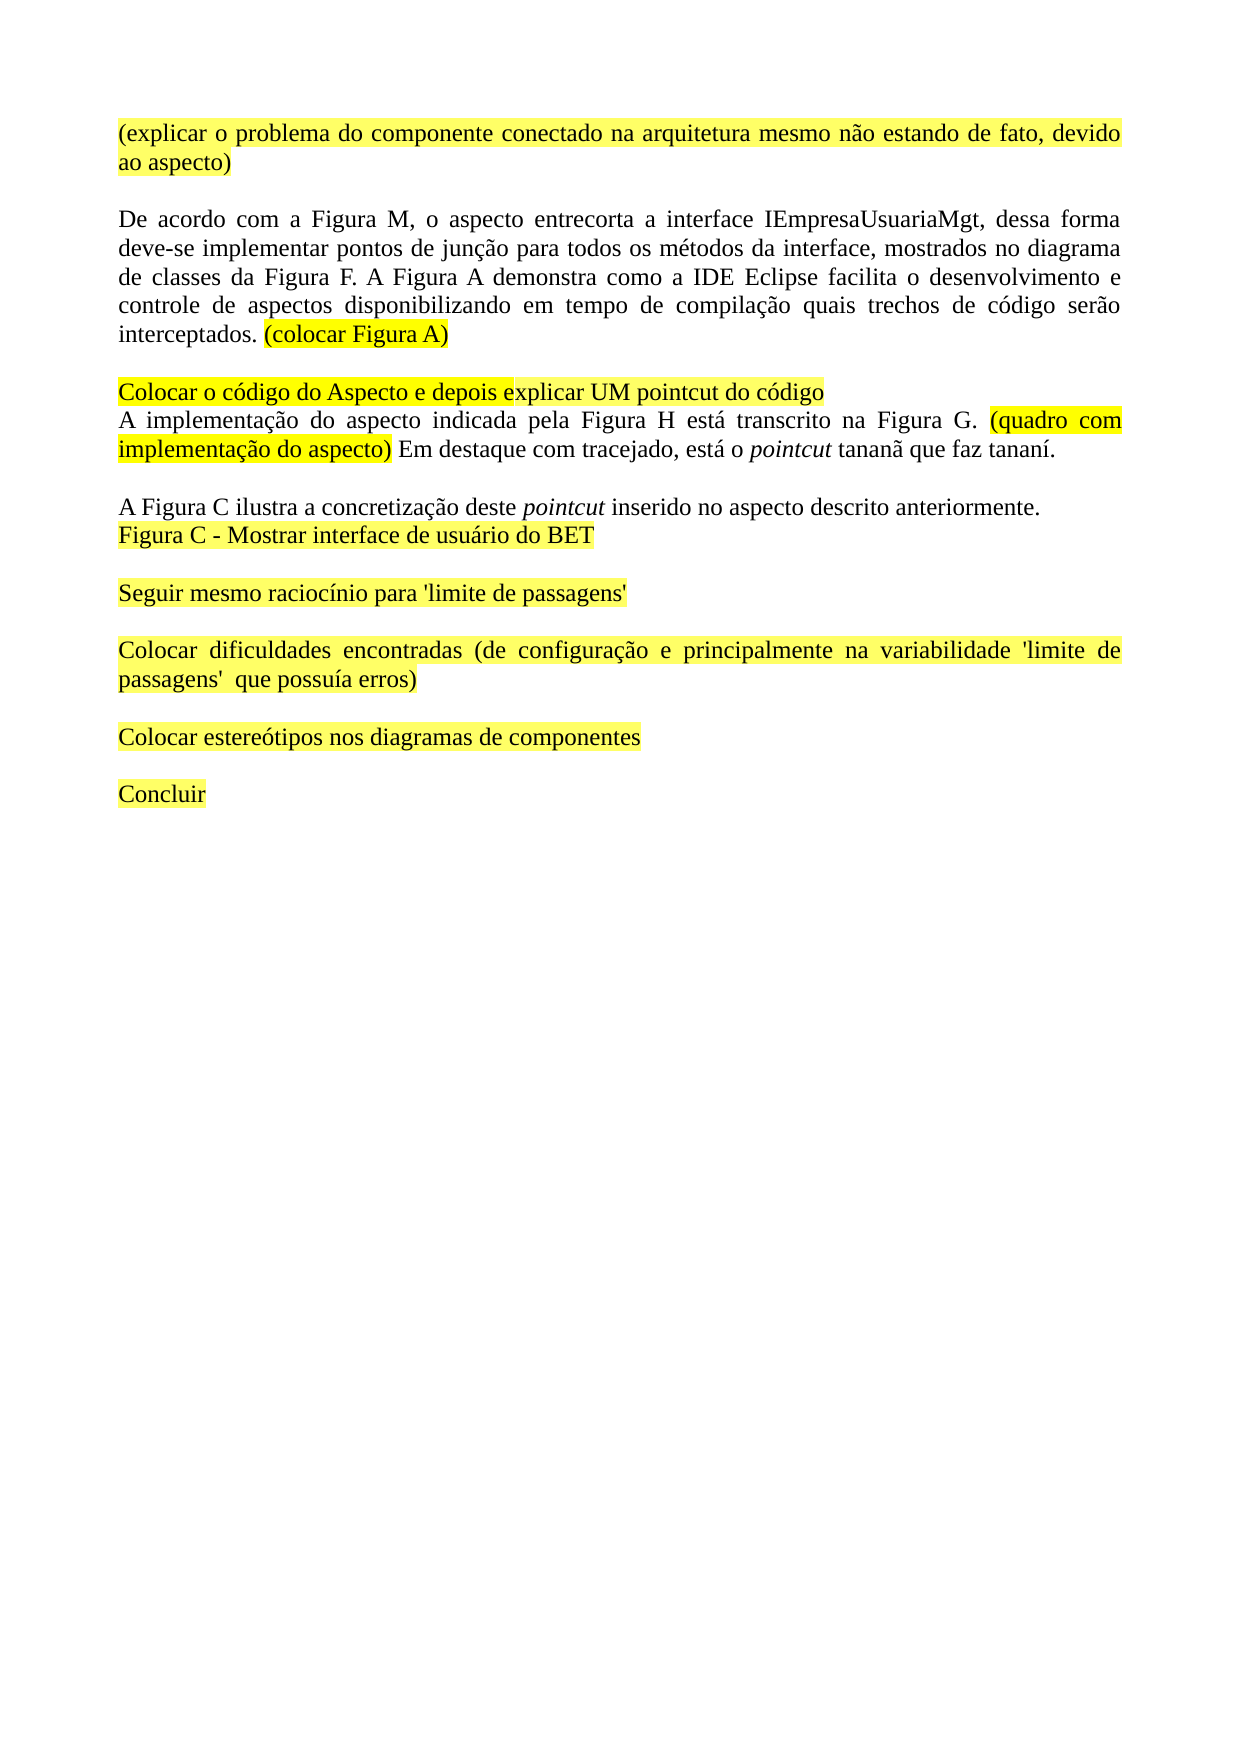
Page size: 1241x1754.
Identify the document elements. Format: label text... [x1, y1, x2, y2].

text De acordo com a Figura M, o aspecto entrecorta a interface IEmpresaUsuariaMgt, dessa forma deve-se implementar pontos de junção para todos os métodos da interface, mostrados no diagrama de classes da Figura F. A Figura A demonstra como a IDE Eclipse facilita o desenvolvimento e controle de aspectos disponibilizando em tempo de compilação quais trechos de código serão interceptados. (colocar Figura A) [118, 204, 1122, 348]
text Seguir mesmo raciocínio para 'limite de passagens' [118, 578, 1122, 607]
text Colocar estereótipos nos diagramas de componentes [118, 722, 1122, 751]
text Figura C - Mostrar interface de usuário do BET [118, 521, 1122, 549]
text (explicar o problema do componente conectado na arquitetura mesmo não estando de fato, devido ao aspecto) [118, 118, 1122, 176]
text Colocar o código do Aspecto e depois explicar UM pointcut do código [118, 377, 1122, 406]
text A Figura C ilustra a concretização deste pointcut inserido no aspecto descrito anteriormente. [118, 492, 1122, 521]
text Colocar dificuldades encontradas (de configuração e principalmente na variabilidade 'limite de passagens' que possuía erros) [118, 636, 1122, 693]
text A implementação do aspecto indicada pela Figura H está transcrito na Figura G. (quadro com implementação do aspecto) Em destaque com tracejado, está o pointcut tananã que faz tananí. [118, 406, 1122, 463]
text Concluir [118, 779, 1122, 808]
